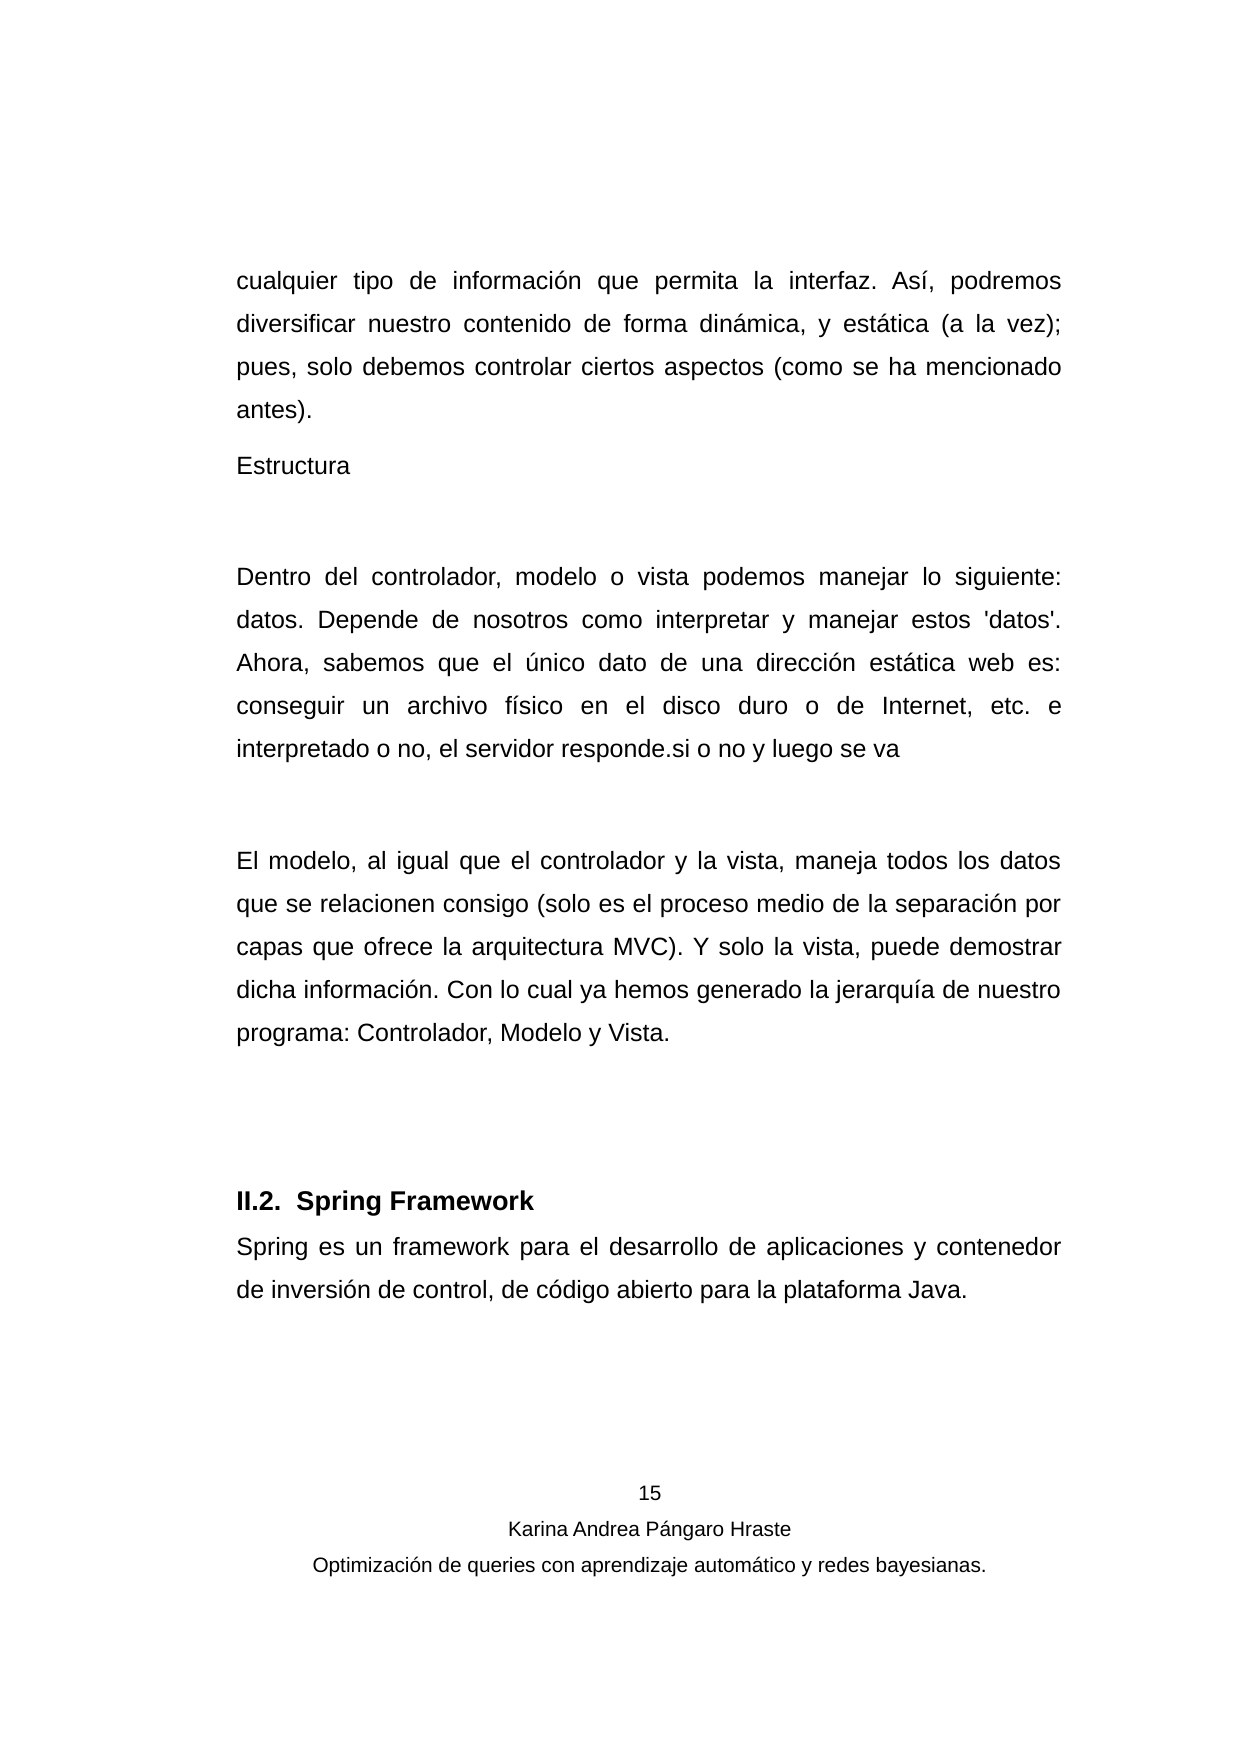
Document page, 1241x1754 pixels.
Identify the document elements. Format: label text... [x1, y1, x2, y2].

text Spring es un framework para el desarrollo de aplicaciones y contenedor de inversión de control, de código abierto para la plataforma Java. [236, 1232, 1063, 1304]
text El modelo, al igual que el controlador y la vista, maneja todos los datos que se relacionen consigo (solo es el proceso medio de la separación por capas que ofrece la arquitectura MVC). Y solo la vista, puede demostrar dicha información. Con lo cual ya hemos generado la jerarquía de nuestro programa: Controlador, Modelo y Vista. [236, 846, 1063, 1047]
text cualquier tipo de información que permita la interfaz. Así, podremos diversificar nuestro contenido de forma dinámica, y estática (a la vez); pues, solo debemos controlar ciertos aspectos (como se ha mencionado antes). [236, 266, 1063, 424]
text Estructura [236, 451, 1063, 479]
text Dentro del controlador, modelo o vista podemos manejar lo siguiente: datos. Depende de nosotros como interpretar y manejar estos 'datos'. Ahora, sabemos que el único dato de una dirección estática web es: conseguir un archivo físico en el disco duro o de Internet, etc. e interpretado o no, el servidor responde.si o no y luego se va [236, 562, 1063, 763]
subtitle Spring Framework [236, 1185, 1063, 1216]
